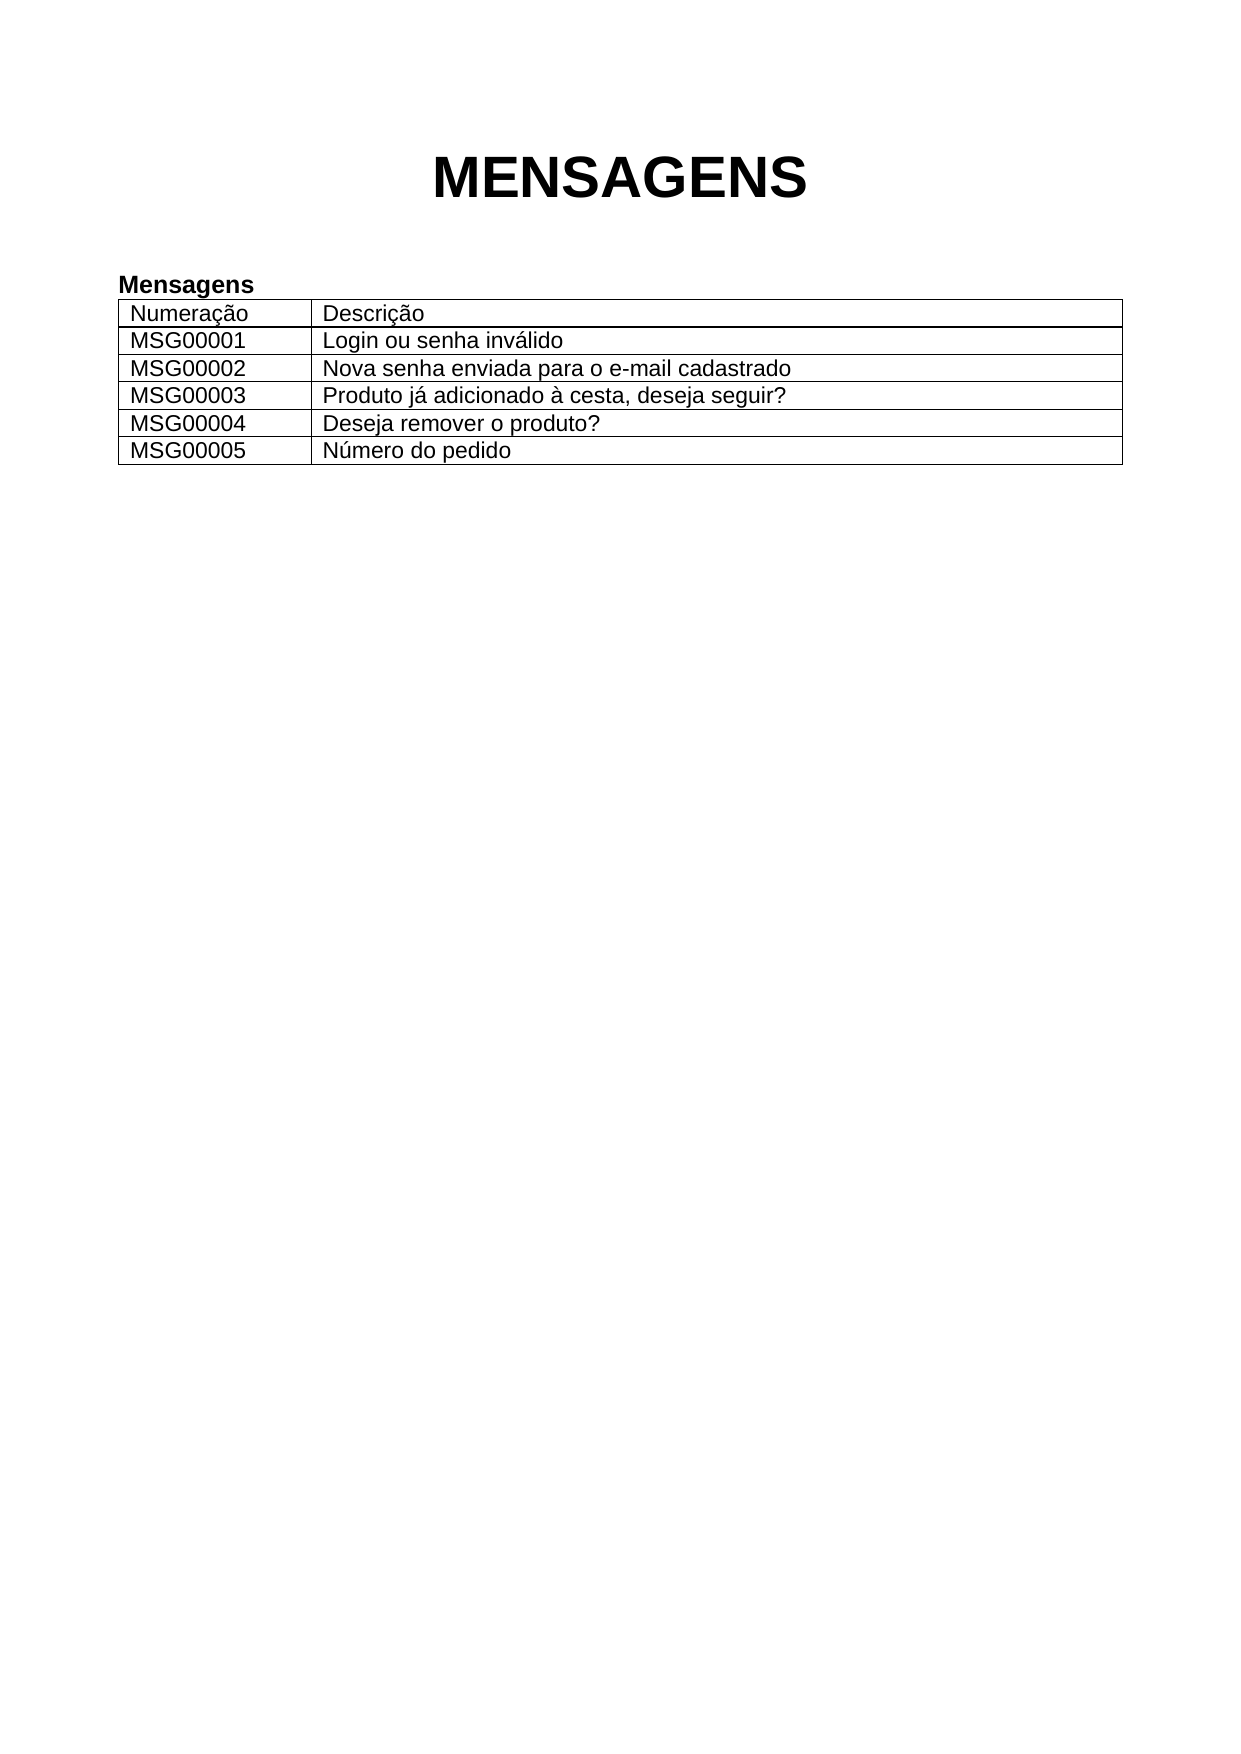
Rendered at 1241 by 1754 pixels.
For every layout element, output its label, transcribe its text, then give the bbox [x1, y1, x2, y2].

table_header Numeração [119, 300, 311, 326]
table_cell Login ou senha inválido [312, 328, 1122, 354]
table_cell Número do pedido [312, 437, 1122, 463]
table_cell Deseja remover o produto? [312, 410, 1122, 436]
table_cell MSG00003 [119, 382, 311, 409]
title MENSAGENS [118, 143, 1122, 210]
table_cell Produto já adicionado à cesta, deseja seguir? [312, 382, 1122, 409]
table_cell MSG00004 [119, 410, 311, 436]
table_cell Nova senha enviada para o e-mail cadastrado [312, 355, 1122, 381]
table_cell MSG00002 [119, 355, 311, 381]
table_cell MSG00001 [119, 328, 311, 354]
table_cell MSG00005 [119, 437, 311, 463]
text Mensagens [118, 270, 1122, 299]
table_header Descrição [312, 300, 1122, 326]
